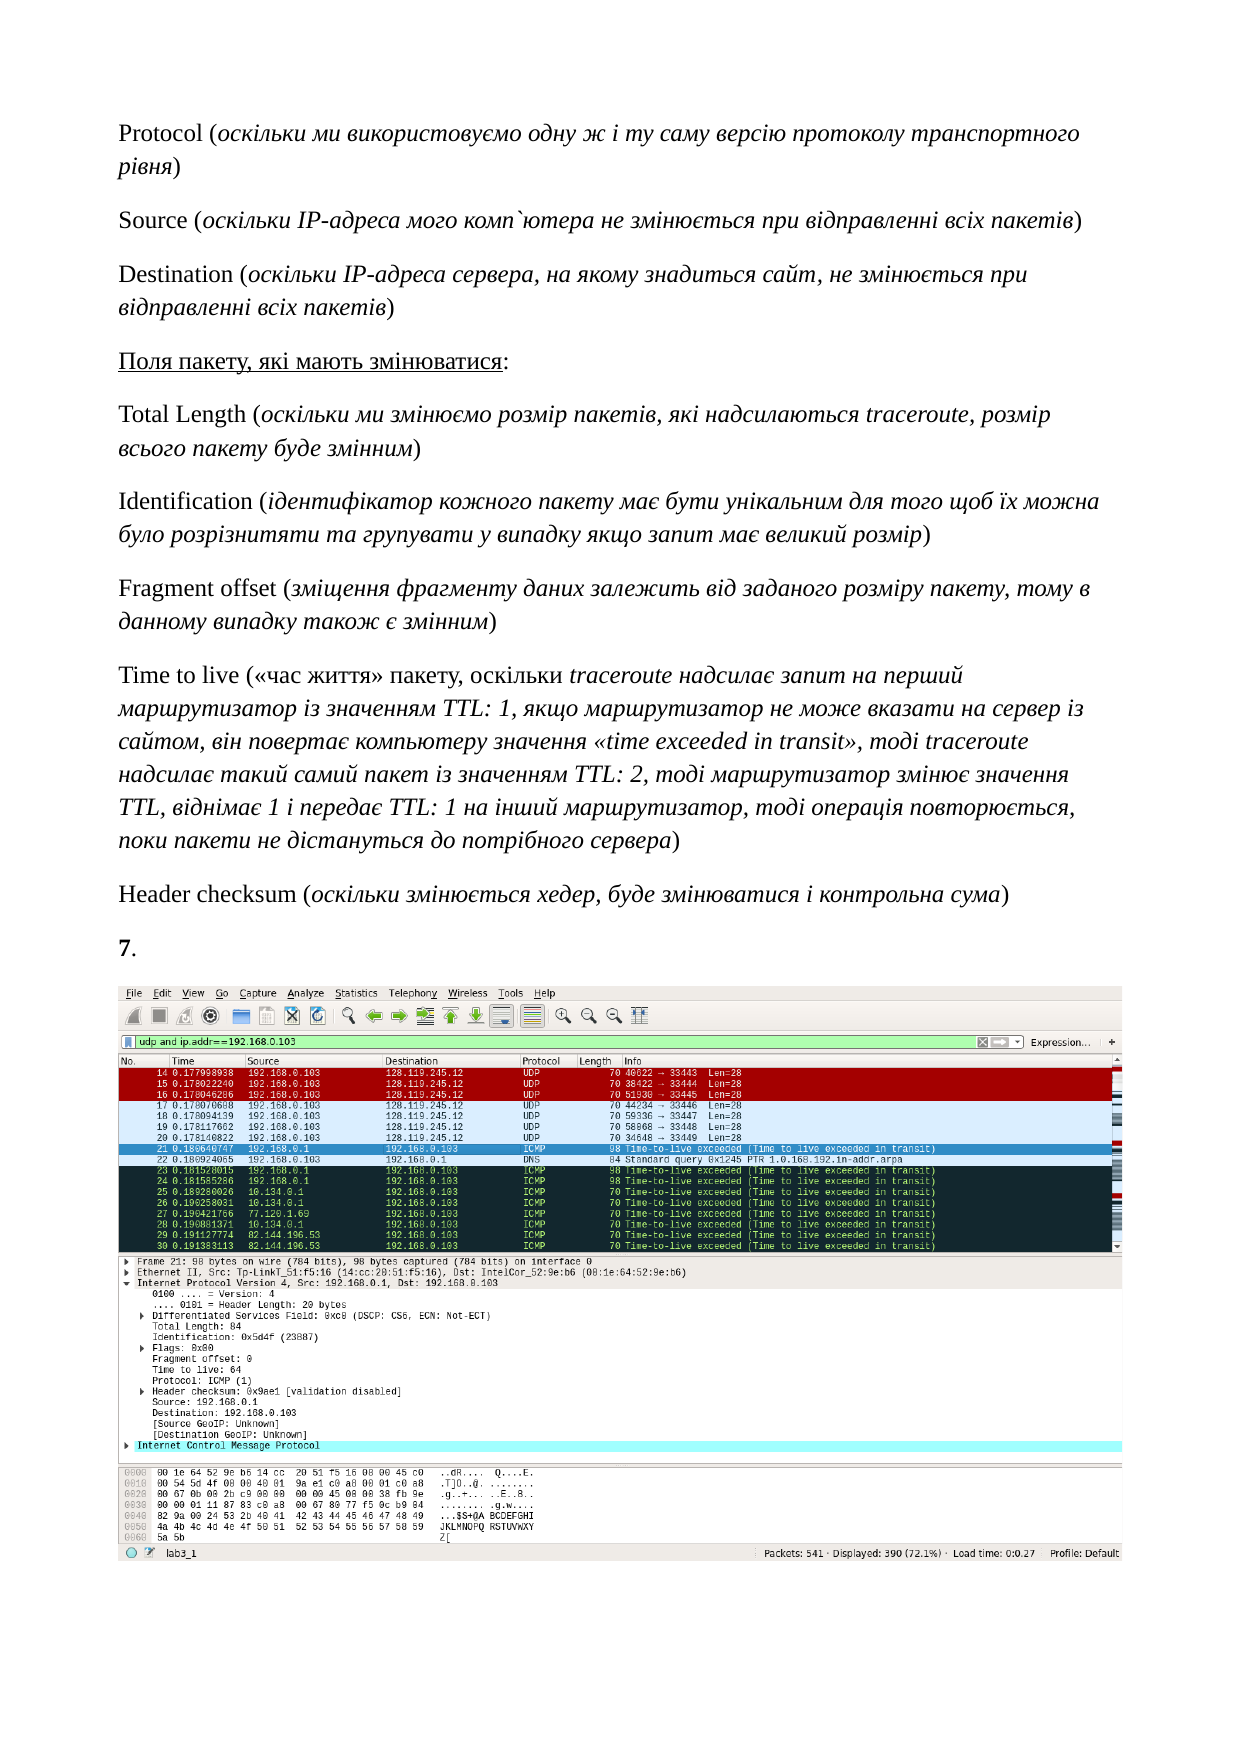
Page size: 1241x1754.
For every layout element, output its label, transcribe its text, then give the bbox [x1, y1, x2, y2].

list Header checksum (оскільки змінюється хедер, буде змінюватися і контрольна сума) [118, 879, 1122, 908]
list Source (оскільки IP-адреса мого комп`ютера не змінюється при відправленні всіх пакетів) [118, 205, 1122, 234]
list 7. [118, 933, 1122, 962]
list Protocol (оскільки ми використовуємо одну ж і ту саму версію протоколу транспортного рівня) [118, 118, 1122, 180]
list Total Length (оскільки ми змінюємо розмір пакетів, які надсилаються traceroute, розмір всього пакету буде змінним) [118, 399, 1122, 461]
list Destination (оскільки IP-адреса сервера, на якому знадиться сайт, не змінюється при відправленні всіх пакетів) [118, 259, 1122, 321]
list Time to live («час життя» пакету, оскільки traceroute надсилає запит на перший маршрутизатор із значенням TTL: 1, якщо маршрутизатор не може вказати на сервер із сайтом, він повертає компьютеру значення «time exceeded in transit», тоді traceroute надсилає такий самий пакет із значенням TTL: 2, тоді маршрутизатор змінює значення TTL, віднімає 1 і передає TTL: 1 на інший маршрутизатор, тоді операція повторюється, поки пакети не дістануться до потрібного сервера) [118, 660, 1122, 854]
list Fragment offset (зміщення фрагменту даних залежить від заданого розміру пакету, тому в данному випадку також є змінним) [118, 573, 1122, 635]
picture [118, 986, 1123, 1561]
list Поля пакету, які мають змінюватися: [118, 346, 1122, 374]
list Identification (ідентифікатор кожного пакету має бути унікальним для того щоб їх можна було розрізнитяти та групувати у випадку якщо запит має великий розмір) [118, 486, 1122, 548]
